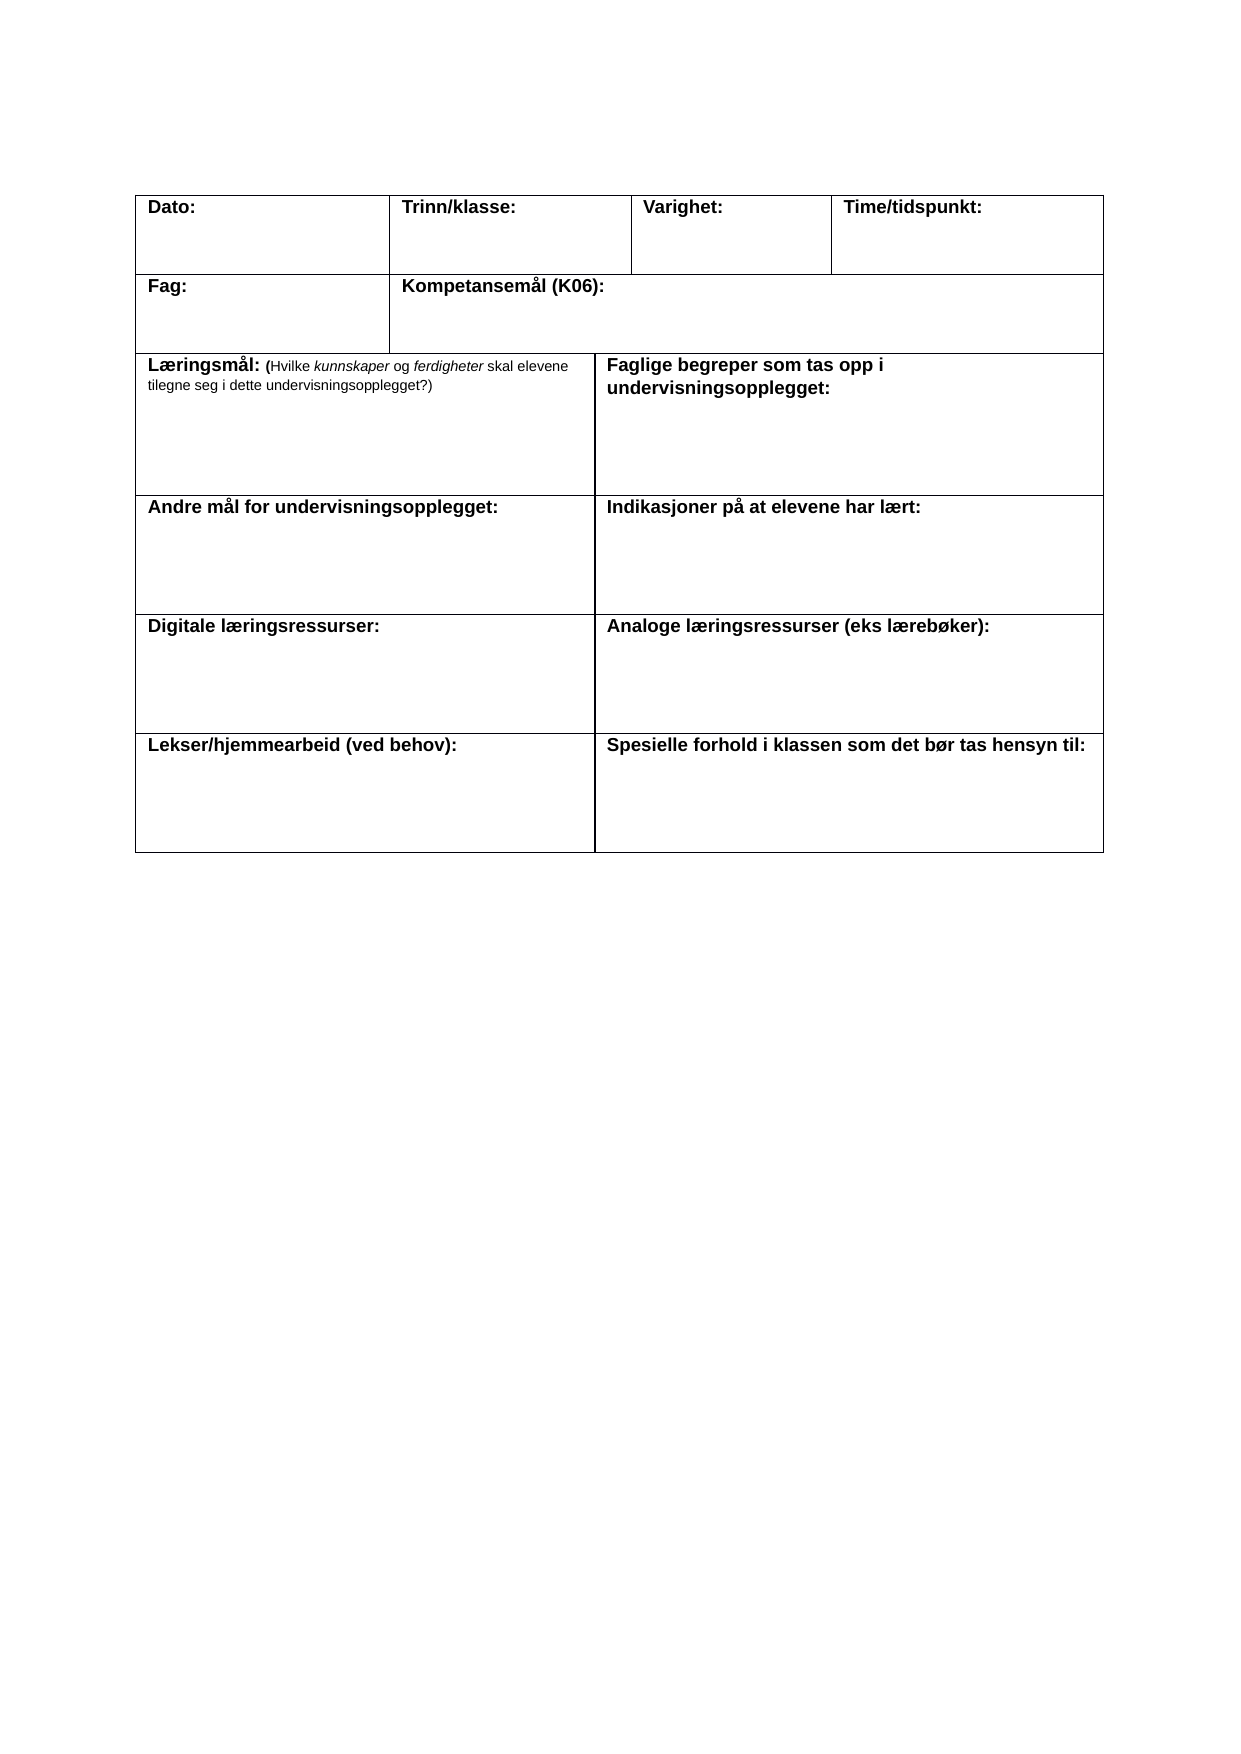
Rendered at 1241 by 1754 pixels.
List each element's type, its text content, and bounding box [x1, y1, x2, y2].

table_cell Kompetansemål (K06): [390, 275, 1103, 353]
table_cell Indikasjoner på at elevene har lært: [596, 496, 1103, 614]
table_header Varighet: [632, 196, 831, 274]
table_cell Lekser/hjemmearbeid (ved behov): [136, 734, 594, 852]
table_cell Digitale læringsressurser: [136, 615, 594, 733]
table_cell Analoge læringsressurser (eks lærebøker): [596, 615, 1103, 733]
table_cell Andre mål for undervisningsopplegget: [136, 496, 594, 614]
table_header Time/tidspunkt: [832, 196, 1103, 274]
table_cell Spesielle forhold i klassen som det bør tas hensyn til: [596, 734, 1103, 852]
table_header Trinn/klasse: [390, 196, 631, 274]
table_header Dato: [136, 196, 389, 274]
table_cell Læringsmål: (Hvilke kunnskaper og ferdigheter skal elevene tilegne seg i dette undervisningsopplegget?) [136, 354, 594, 495]
table_cell Fag: [136, 275, 389, 353]
table_cell Faglige begreper som tas opp i undervisningsopplegget: [596, 354, 1103, 495]
